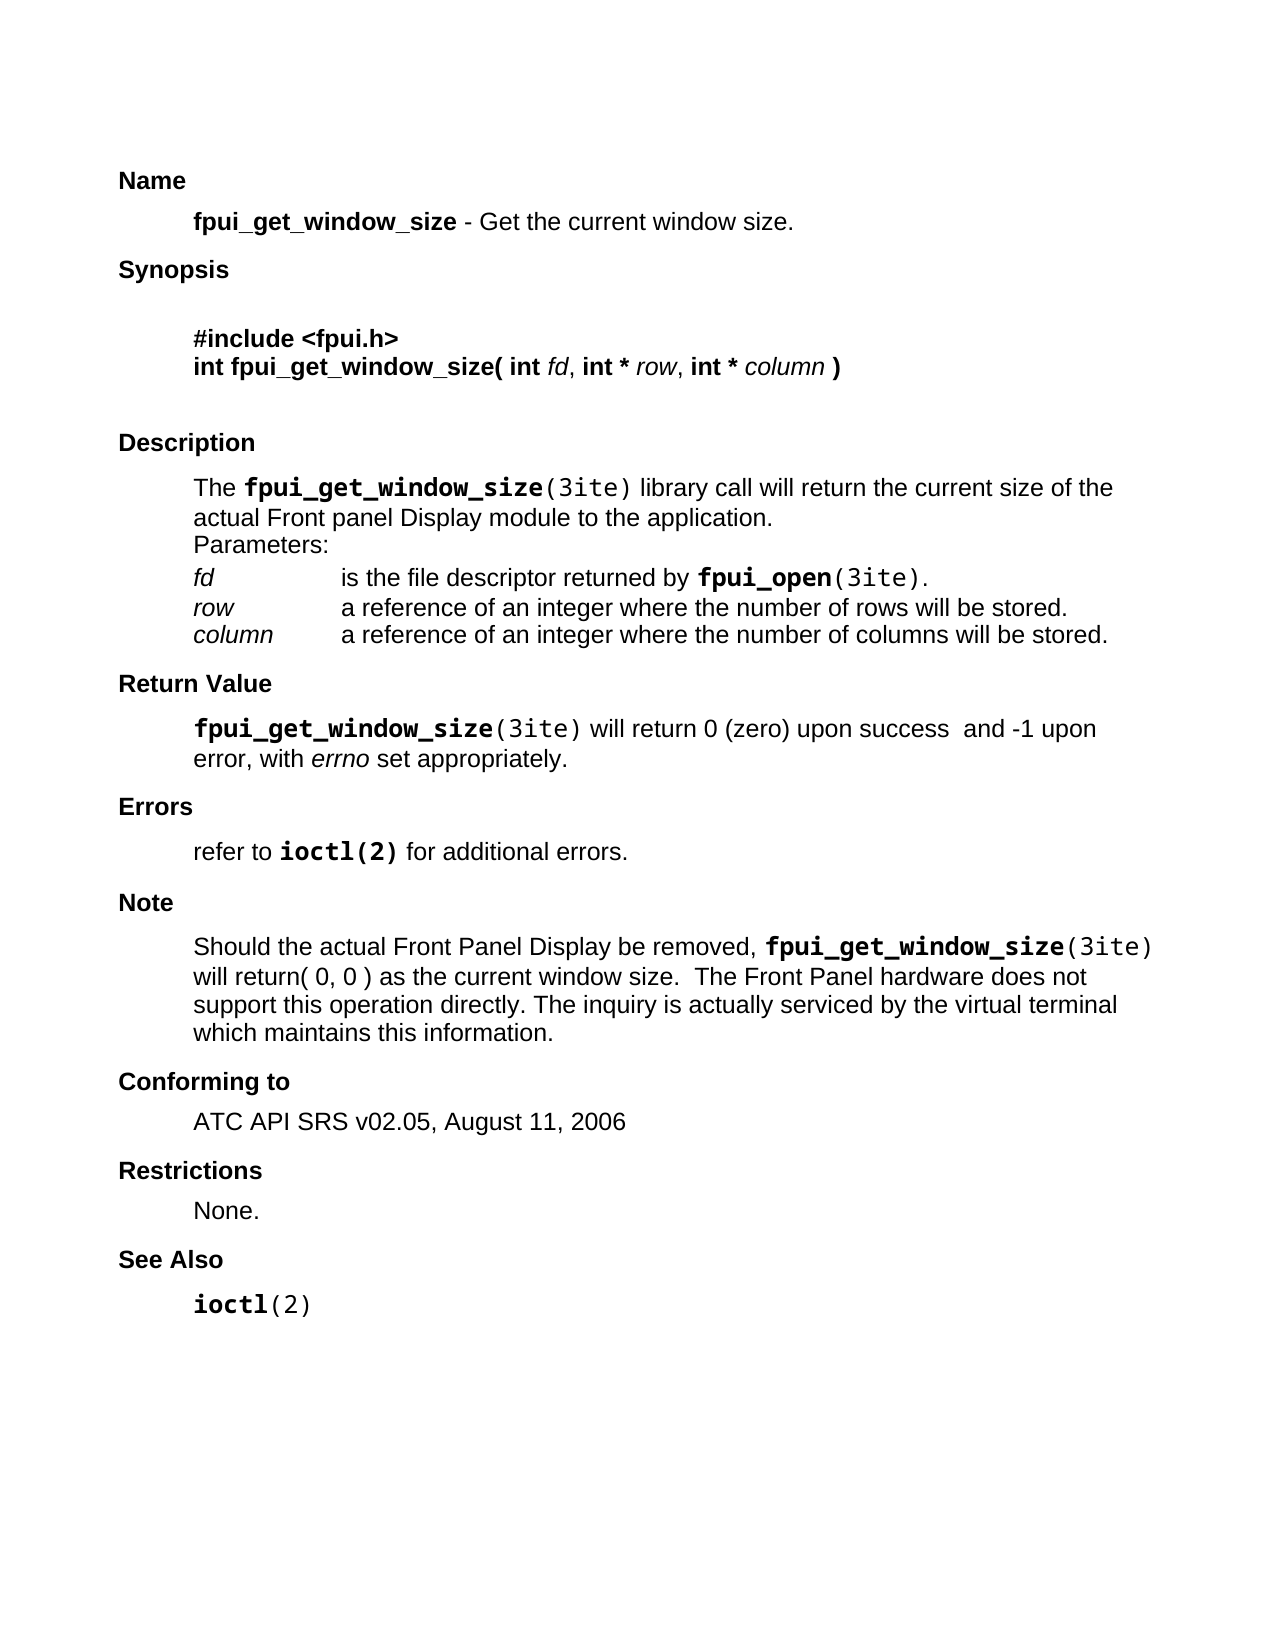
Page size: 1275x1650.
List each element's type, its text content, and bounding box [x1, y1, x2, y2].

text Conforming to [118, 1068, 1157, 1096]
text Return Value [118, 670, 1157, 698]
text Synopsis [118, 256, 1157, 284]
text ATC API SRS v02.05, August 11, 2006 [193, 1108, 1157, 1136]
text Restrictions [118, 1157, 1157, 1185]
text ioctl(2) [193, 1286, 1157, 1320]
text fpui_get_window_size - Get the current window size. [193, 207, 1157, 235]
text Should the actual Front Panel Display be removed, fpui_get_window_size(3ite) will return( 0, 0 ) as the current window size. The Front Panel hardware does not support this operation directly. The inquiry is actually serviced by the virtual terminal which maintains this information. [193, 929, 1157, 1047]
text Name [118, 167, 1157, 195]
text None. [193, 1197, 1157, 1225]
text See Also [118, 1246, 1157, 1274]
text Errors [118, 793, 1157, 821]
text fpui_get_window_size(3ite) will return 0 (zero) upon success and -1 upon error, with errno set appropriately. [193, 710, 1157, 772]
text Note [118, 888, 1157, 916]
text Description [118, 429, 1157, 457]
text refer to ioctl(2) for additional errors. [193, 834, 1157, 868]
text The fpui_get_window_size(3ite) library call will return the current size of the actual Front panel Display module to the application. Parameters: fd is the file descriptor returned by fpui_open(3ite). row a reference of an integer where the number of rows will be stored. column a reference of an integer where the number of columns will be stored. [193, 469, 1157, 649]
text #include <fpui.h> int fpui_get_window_size( int fd, int * row, int * column ) [193, 296, 1157, 408]
